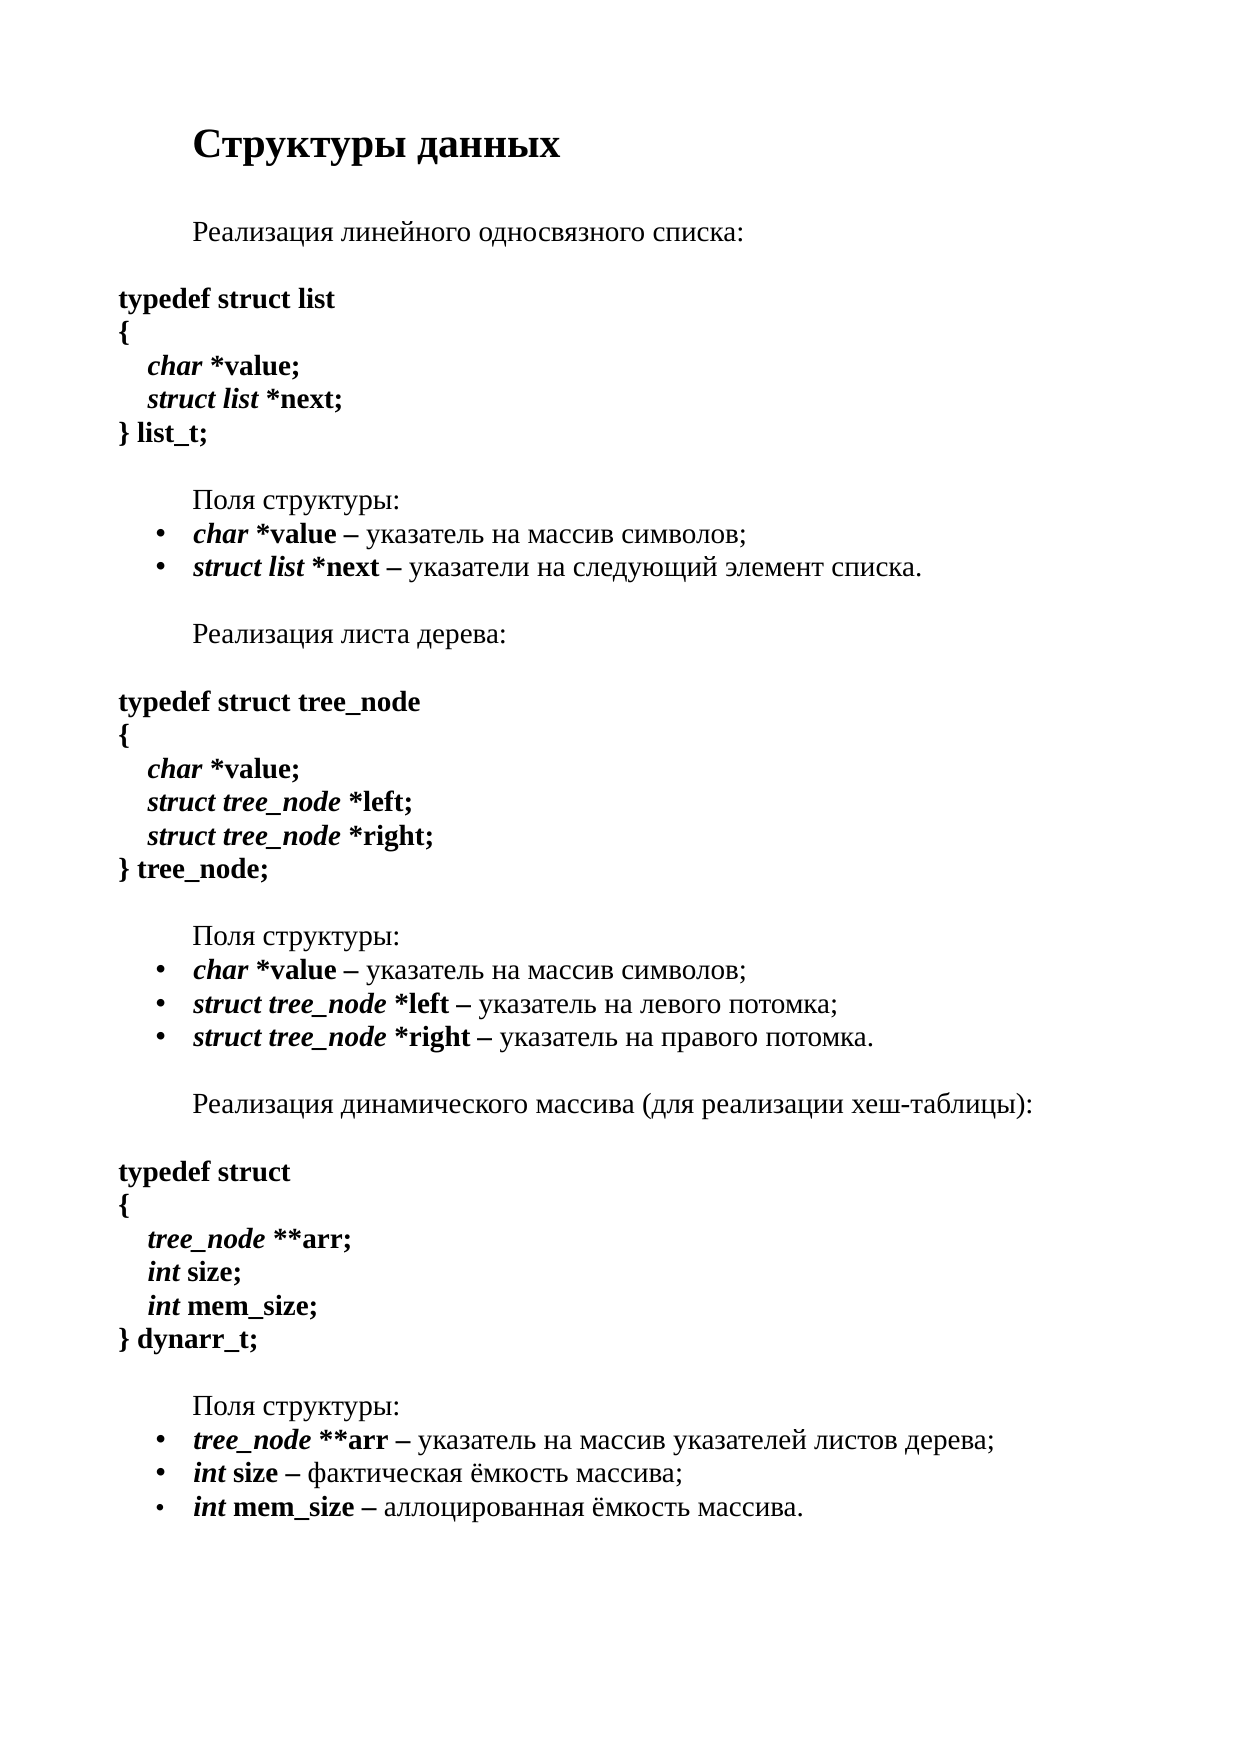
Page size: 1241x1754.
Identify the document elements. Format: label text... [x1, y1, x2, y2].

text } tree_node; [118, 851, 1122, 885]
text } dynarr_t; [118, 1321, 1122, 1355]
text struct tree_node *right; [118, 818, 1122, 851]
text Реализация листа дерева: [118, 617, 1122, 650]
list struct tree_node *right – указатель на правого потомка. [156, 1019, 1122, 1053]
text Поля структуры: [118, 918, 1122, 952]
text typedef struct [118, 1154, 1122, 1187]
text } list_t; [118, 415, 1122, 449]
list tree_node **arr – указатель на массив указателей листов дерева; [156, 1422, 1122, 1456]
list int size – фактическая ёмкость массива; [156, 1456, 1122, 1489]
text int size; [118, 1254, 1122, 1288]
list char *value – указатель на массив символов; [156, 952, 1122, 986]
text struct list *next; [118, 382, 1122, 415]
text { [118, 717, 1122, 751]
text char *value; [118, 751, 1122, 784]
text Поля структуры: [118, 482, 1122, 516]
text Поля структуры: [118, 1388, 1122, 1422]
text struct tree_node *left; [118, 784, 1122, 818]
text tree_node **arr; [118, 1221, 1122, 1254]
text char *value; [118, 348, 1122, 382]
list struct list *next – указатели на следующий элемент списка. [156, 549, 1122, 583]
text Структуры данных [118, 118, 1122, 166]
text typedef struct list [118, 281, 1122, 314]
text { [118, 1187, 1122, 1221]
text int mem_size; [118, 1288, 1122, 1321]
text { [118, 314, 1122, 348]
list struct tree_node *left – указатель на левого потомка; [156, 986, 1122, 1019]
text Реализация линейного односвязного списка: [118, 214, 1122, 247]
list char *value – указатель на массив символов; [156, 516, 1122, 549]
list int mem_size – аллоцированная ёмкость массива. [156, 1489, 1122, 1523]
text Реализация динамического массива (для реализации хеш-таблицы): [118, 1087, 1122, 1120]
text typedef struct tree_node [118, 684, 1122, 717]
